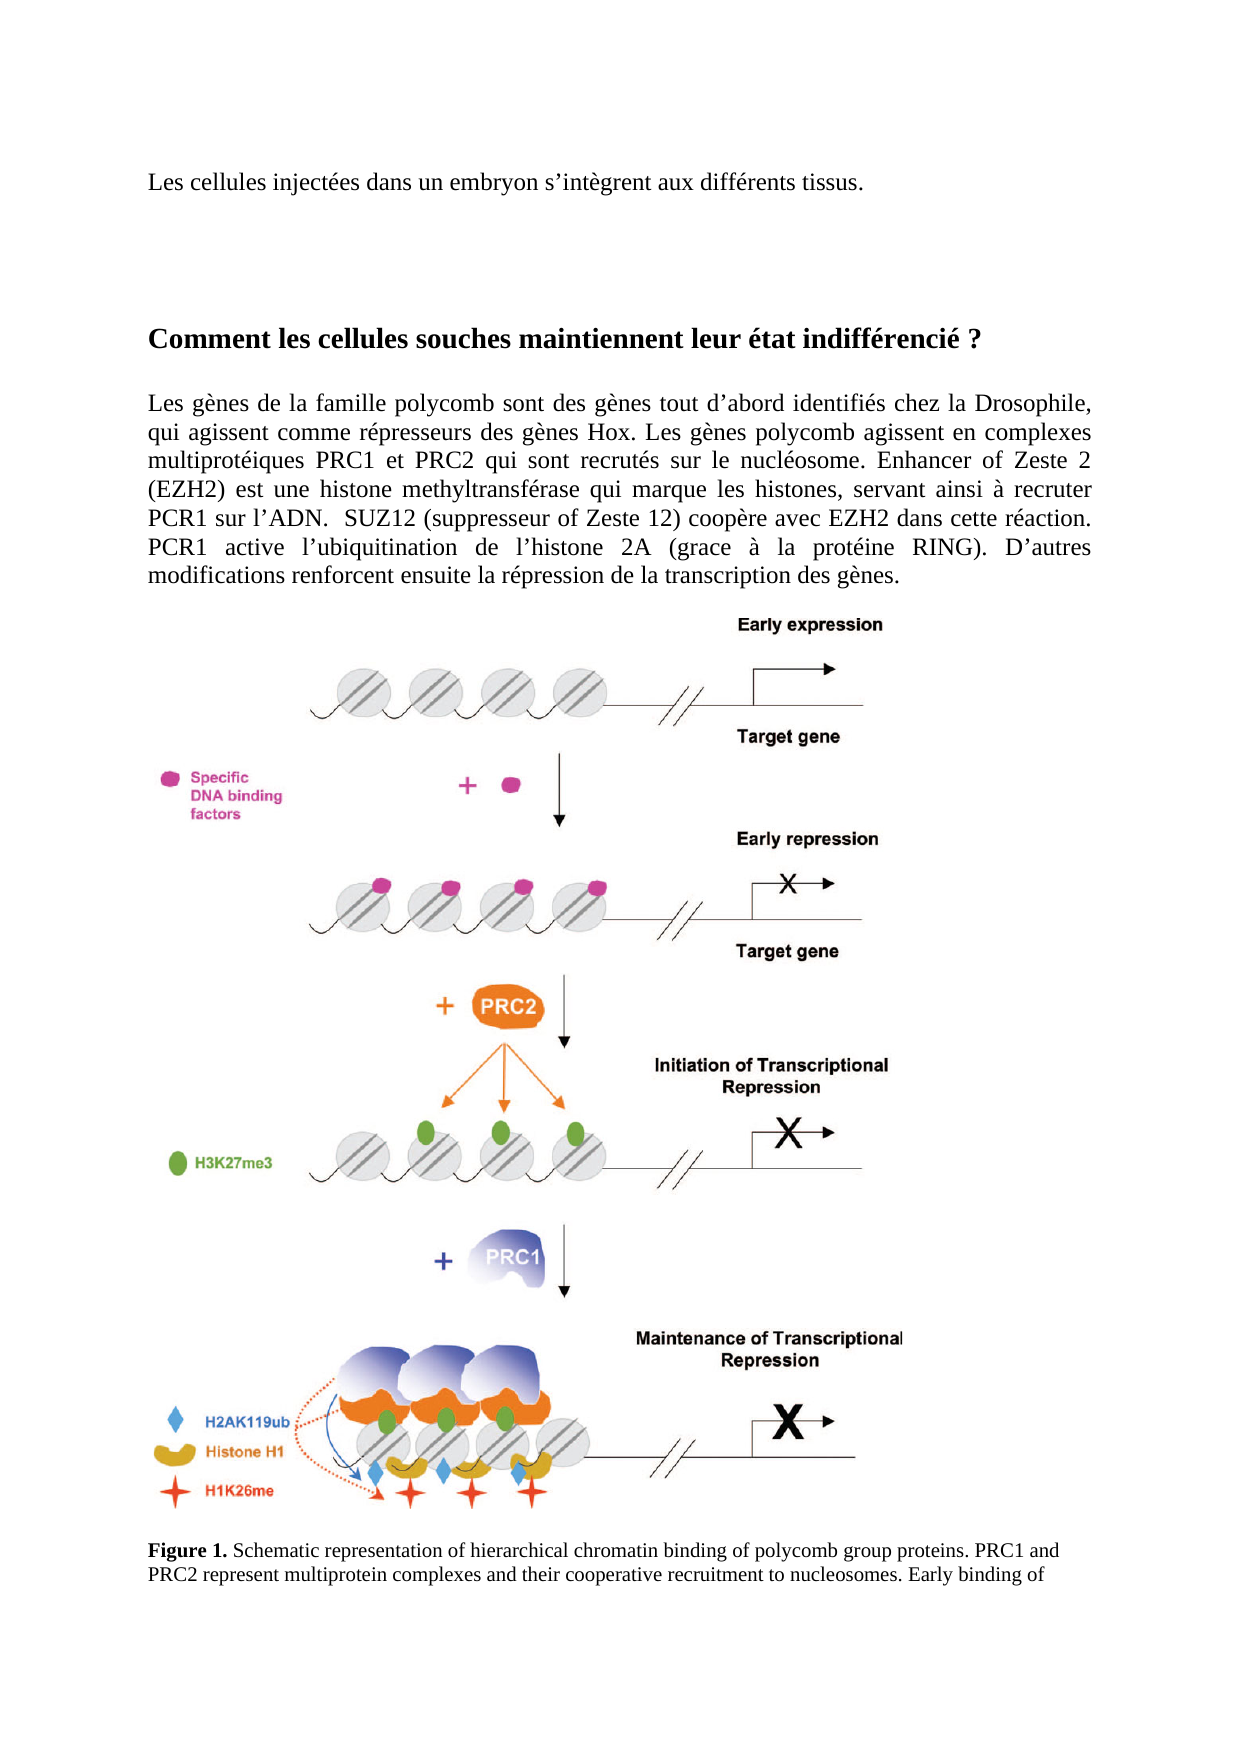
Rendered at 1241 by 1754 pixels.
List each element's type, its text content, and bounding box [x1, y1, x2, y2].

text Comment les cellules souches maintiennent leur état indifférencié ? [148, 321, 1093, 354]
picture [153, 618, 903, 1509]
text Figure 1. Schematic representation of hierarchical chromatin binding of polycomb group proteins. PRC1 and PRC2 represent multiprotein complexes and their cooperative recruitment to nucleosomes. Early binding of [148, 1538, 1093, 1586]
text Les gènes de la famille polycomb sont des gènes tout d’abord identifiés chez la Drosophile, qui agissent comme répresseurs des gènes Hox. Les gènes polycomb agissent en complexes multiprotéiques PRC1 et PRC2 qui sont recrutés sur le nucléosome. Enhancer of Zeste 2 (EZH2) est une histone methyltransférase qui marque les histones, servant ainsi à recruter PCR1 sur l’ADN. SUZ12 (suppresseur of Zeste 12) coopère avec EZH2 dans cette réaction. PCR1 active l’ubiquitination de l’histone 2A (grace à la protéine RING). D’autres modifications renforcent ensuite la répression de la transcription des gènes. [148, 388, 1093, 589]
text Les cellules injectées dans un embryon s’intègrent aux différents tissus. [148, 167, 1093, 196]
